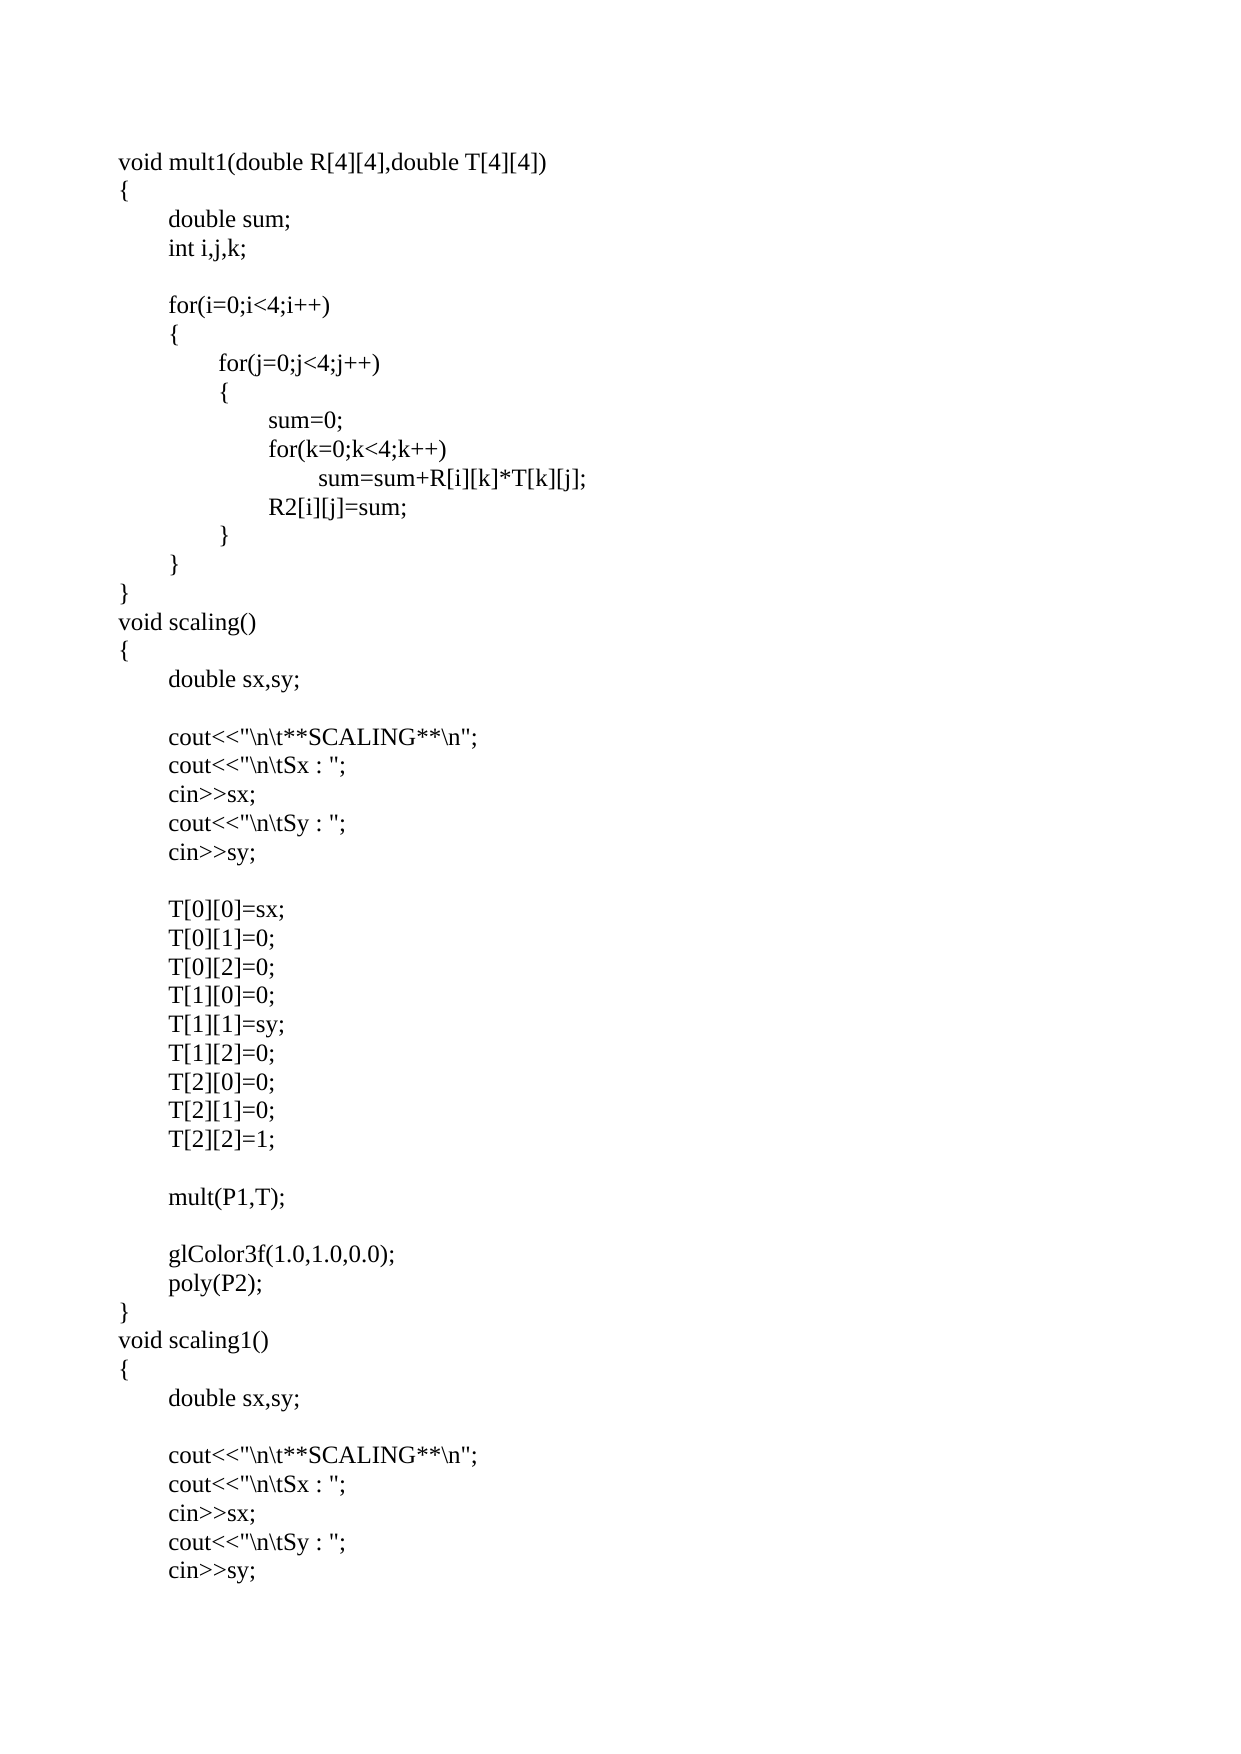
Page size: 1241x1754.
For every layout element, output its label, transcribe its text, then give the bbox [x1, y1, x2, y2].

text T[2][2]=1; [118, 1124, 1122, 1153]
text double sx,sy; [118, 664, 1122, 693]
text cout<<"\n\tSy : "; [118, 1527, 1122, 1556]
text for(k=0;k<4;k++) [118, 434, 1122, 463]
text poly(P2); [118, 1268, 1122, 1297]
text T[0][2]=0; [118, 952, 1122, 981]
text cout<<"\n\t**SCALING**\n"; [118, 1441, 1122, 1469]
text cin>>sx; [118, 779, 1122, 808]
text T[2][0]=0; [118, 1067, 1122, 1096]
text sum=sum+R[i][k]*T[k][j]; [118, 463, 1122, 492]
text sum=0; [118, 406, 1122, 434]
text cin>>sy; [118, 837, 1122, 866]
text } [118, 578, 1122, 607]
text cout<<"\n\tSx : "; [118, 751, 1122, 779]
text R2[i][j]=sum; [118, 492, 1122, 521]
text T[0][1]=0; [118, 923, 1122, 952]
text cin>>sy; [118, 1556, 1122, 1584]
text void mult1(double R[4][4],double T[4][4]) [118, 147, 1122, 176]
text void scaling1() [118, 1326, 1122, 1354]
text cout<<"\n\t**SCALING**\n"; [118, 722, 1122, 751]
text } [118, 1297, 1122, 1326]
text glColor3f(1.0,1.0,0.0); [118, 1239, 1122, 1268]
text { [118, 176, 1122, 204]
text cout<<"\n\tSx : "; [118, 1469, 1122, 1498]
text cout<<"\n\tSy : "; [118, 808, 1122, 837]
text { [118, 377, 1122, 406]
text for(j=0;j<4;j++) [118, 348, 1122, 377]
text int i,j,k; [118, 233, 1122, 262]
text double sum; [118, 204, 1122, 233]
text { [118, 319, 1122, 348]
text for(i=0;i<4;i++) [118, 291, 1122, 319]
text } [118, 549, 1122, 578]
text { [118, 636, 1122, 664]
text T[1][1]=sy; [118, 1009, 1122, 1038]
text T[2][1]=0; [118, 1096, 1122, 1124]
text { [118, 1354, 1122, 1383]
text cin>>sx; [118, 1498, 1122, 1527]
text mult(P1,T); [118, 1182, 1122, 1211]
text } [118, 521, 1122, 549]
text T[0][0]=sx; [118, 894, 1122, 923]
text T[1][2]=0; [118, 1038, 1122, 1067]
text double sx,sy; [118, 1383, 1122, 1412]
text T[1][0]=0; [118, 981, 1122, 1009]
text void scaling() [118, 607, 1122, 636]
